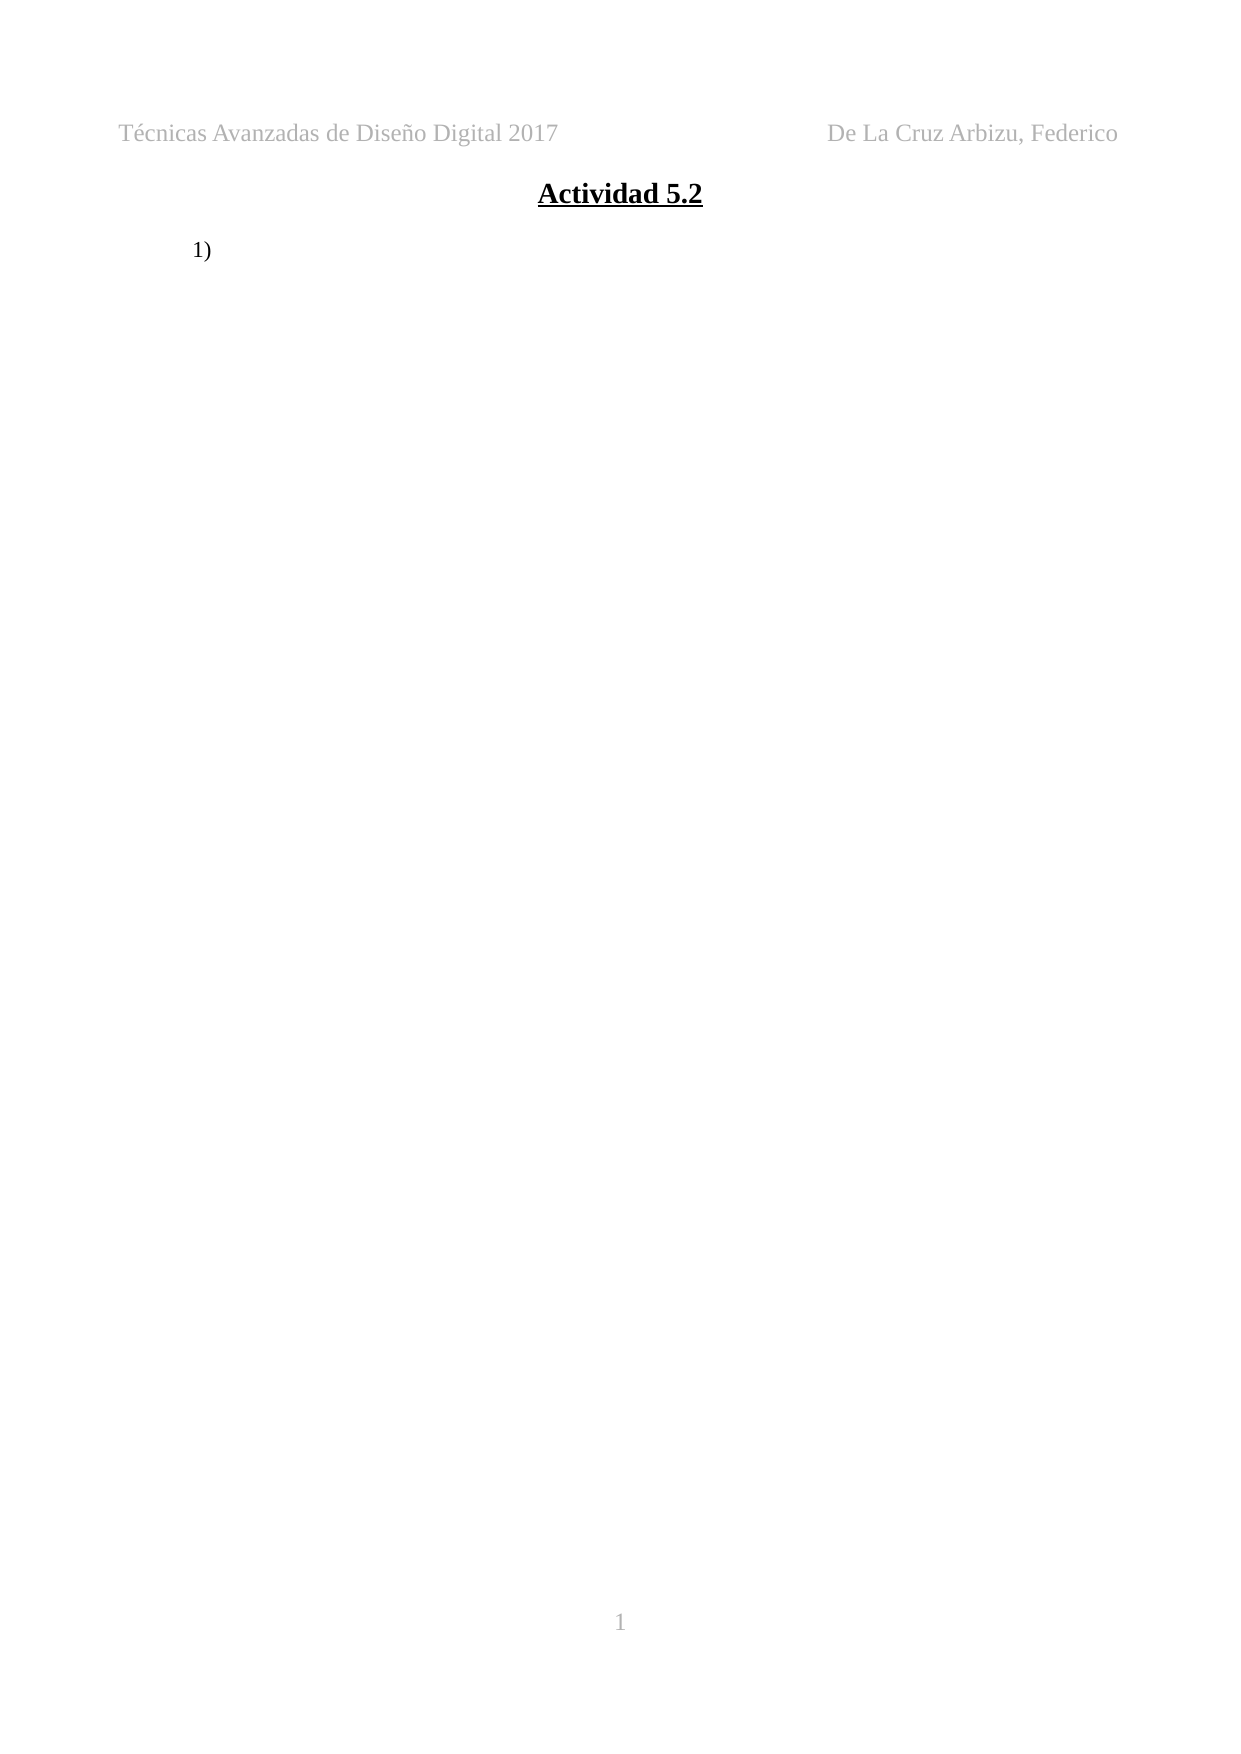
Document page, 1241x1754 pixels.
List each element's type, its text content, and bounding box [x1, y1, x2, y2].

text Actividad 5.2 [118, 176, 1122, 210]
text 1) [118, 236, 1122, 263]
